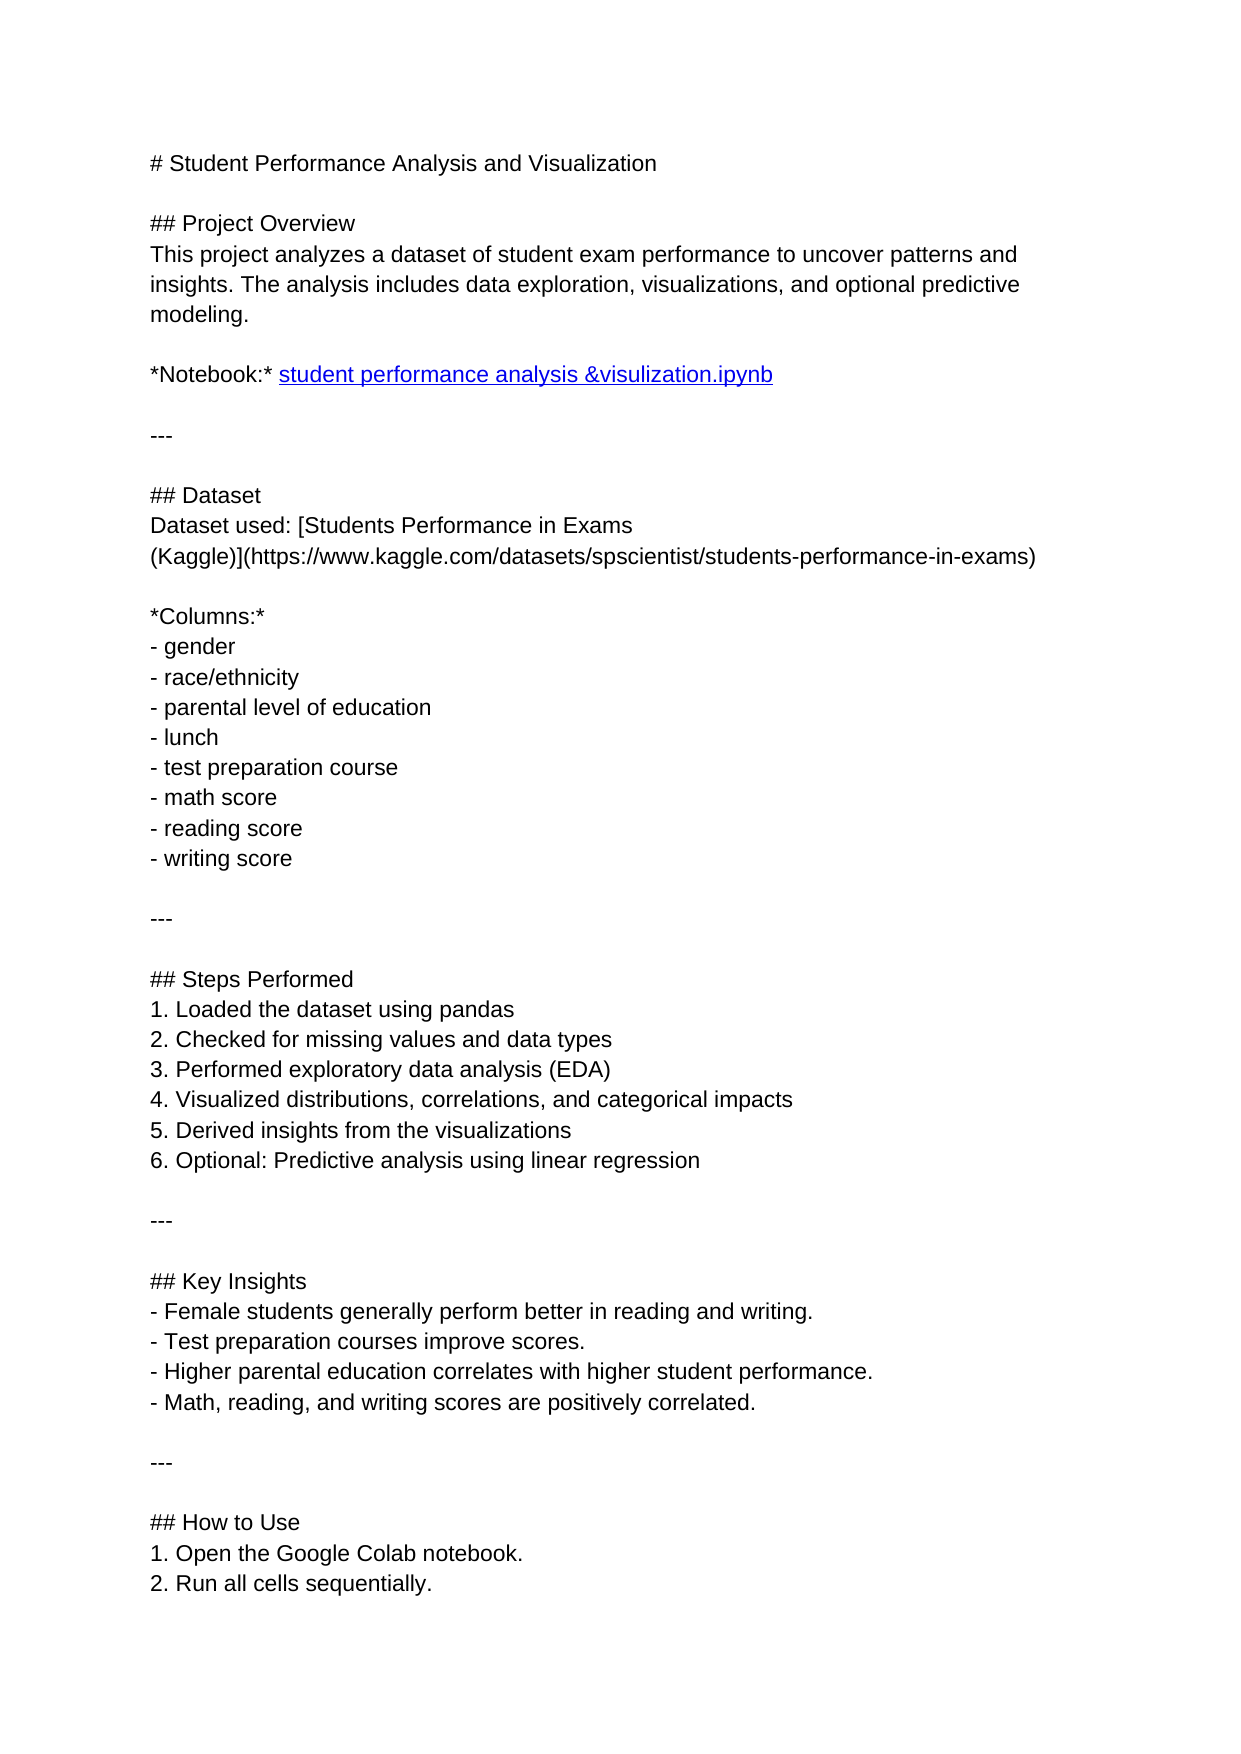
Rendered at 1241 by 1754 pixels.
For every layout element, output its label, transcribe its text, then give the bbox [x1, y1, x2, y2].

text --- [150, 905, 1090, 932]
text - parental level of education [150, 694, 1090, 720]
text 6. Optional: Predictive analysis using linear regression [150, 1147, 1090, 1173]
text 2. Run all cells sequentially. [150, 1570, 1090, 1596]
text Dataset used: [Students Performance in Exams (Kaggle)](https://www.kaggle.com/datasets/spscientist/students-performance-in-exams) [150, 512, 1090, 569]
text ## Project Overview [150, 210, 1090, 237]
text ## Steps Performed [150, 966, 1090, 992]
text - Female students generally perform better in reading and writing. [150, 1298, 1090, 1324]
text --- [150, 422, 1090, 448]
text ## How to Use [150, 1509, 1090, 1536]
text *Notebook:* student performance analysis &visulization.ipynb [150, 361, 1090, 388]
text This project analyzes a dataset of student exam performance to uncover patterns and insights. The analysis includes data exploration, visualizations, and optional predictive modeling. [150, 241, 1090, 327]
text *Columns:* [150, 603, 1090, 629]
text - race/ethnicity [150, 663, 1090, 690]
text - test preparation course [150, 754, 1090, 781]
text 5. Derived insights from the visualizations [150, 1117, 1090, 1143]
text - Math, reading, and writing scores are positively correlated. [150, 1388, 1090, 1415]
text --- [150, 1207, 1090, 1234]
text 4. Visualized distributions, correlations, and categorical impacts [150, 1086, 1090, 1113]
text ## Dataset [150, 482, 1090, 509]
text - lunch [150, 724, 1090, 750]
text 3. Performed exploratory data analysis (EDA) [150, 1056, 1090, 1083]
text # Student Performance Analysis and Visualization [150, 150, 1090, 176]
text 2. Checked for missing values and data types [150, 1026, 1090, 1052]
text - gender [150, 633, 1090, 660]
text - math score [150, 784, 1090, 811]
text - Higher parental education correlates with higher student performance. [150, 1358, 1090, 1385]
text --- [150, 1449, 1090, 1475]
text 1. Open the Google Colab notebook. [150, 1539, 1090, 1566]
text - Test preparation courses improve scores. [150, 1328, 1090, 1354]
text - reading score [150, 814, 1090, 841]
text 1. Loaded the dataset using pandas [150, 996, 1090, 1022]
text ## Key Insights [150, 1268, 1090, 1294]
text - writing score [150, 845, 1090, 871]
